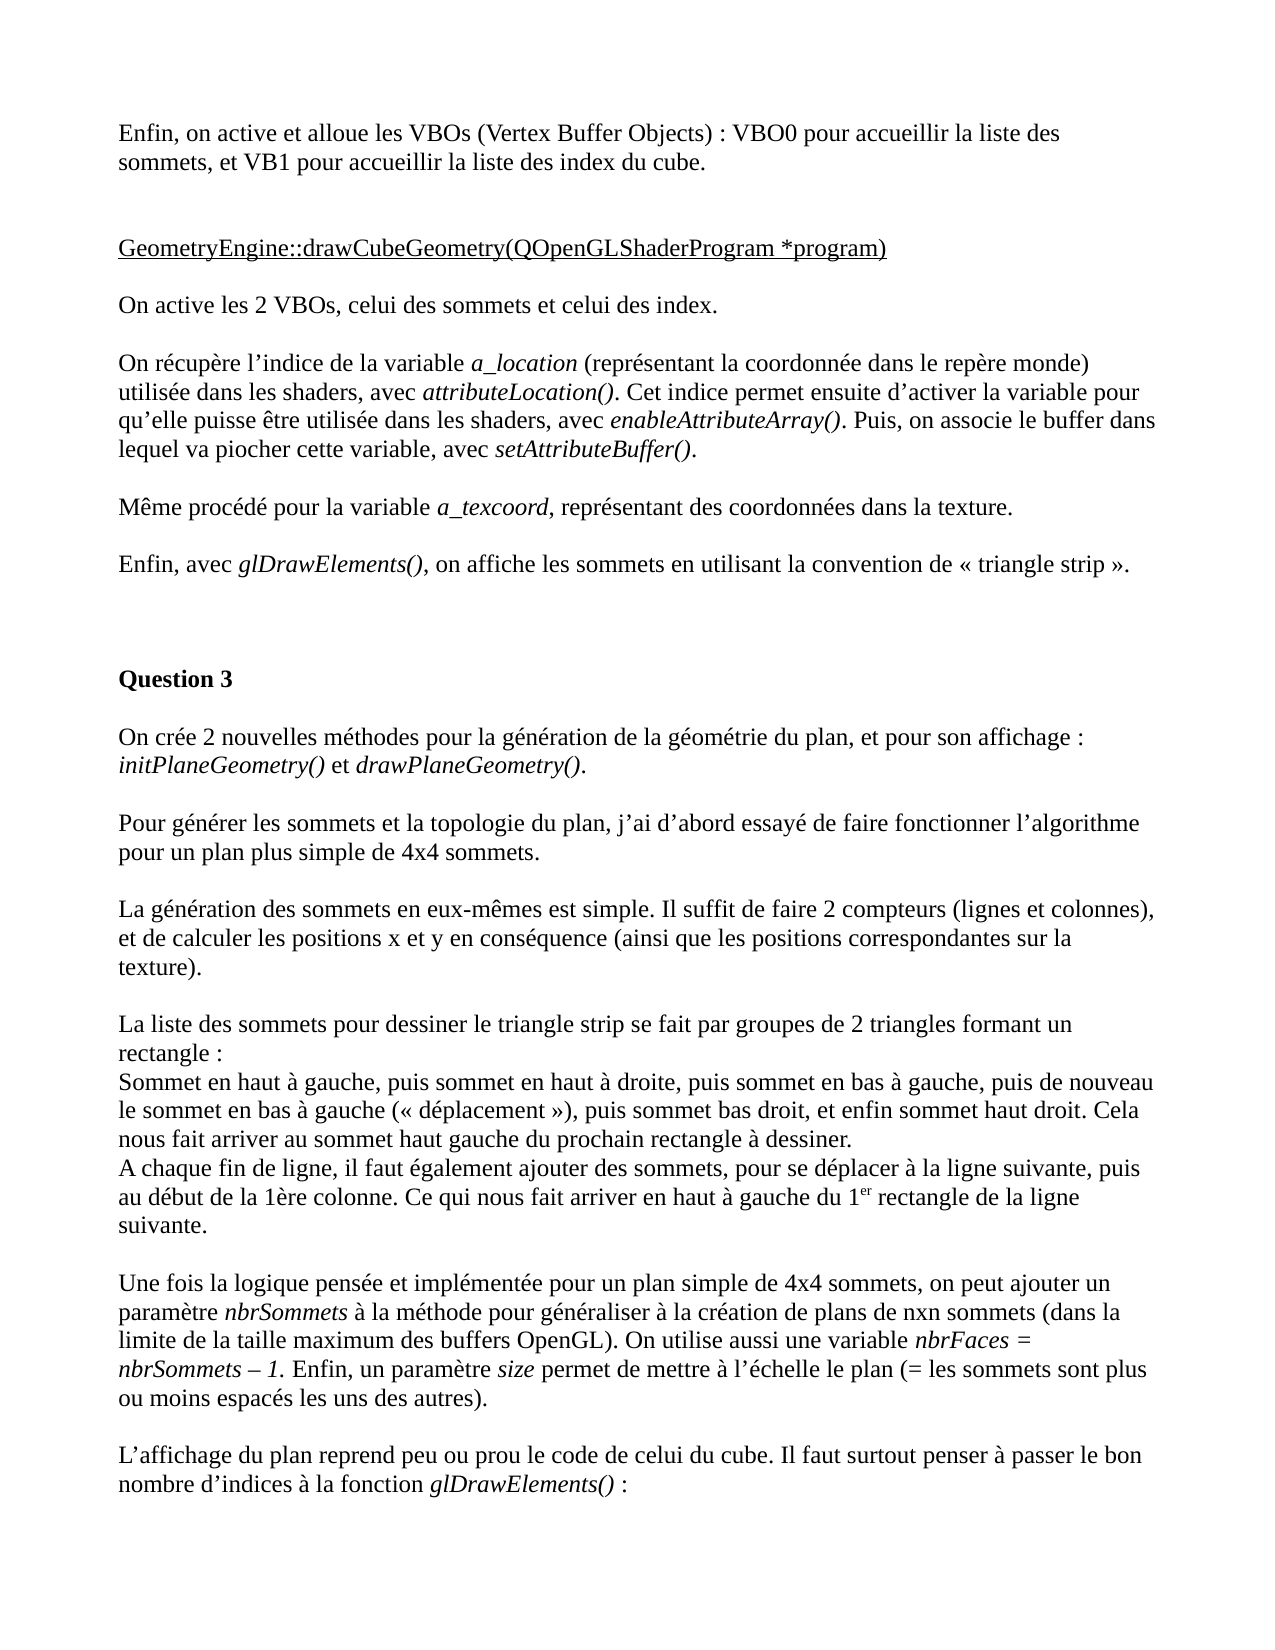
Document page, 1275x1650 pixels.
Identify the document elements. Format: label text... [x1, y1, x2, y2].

text La liste des sommets pour dessiner le triangle strip se fait par groupes de 2 triangles formant un rectangle : [118, 1009, 1157, 1067]
text A chaque fin de ligne, il faut également ajouter des sommets, pour se déplacer à la ligne suivante, puis au début de la 1ère colonne. Ce qui nous fait arriver en haut à gauche du 1er rectangle de la ligne suivante. [118, 1153, 1157, 1239]
text Question 3 [118, 664, 1157, 693]
text L’affichage du plan reprend peu ou prou le code de celui du cube. Il faut surtout penser à passer le bon nombre d’indices à la fonction glDrawElements() : [118, 1441, 1157, 1498]
text Enfin, on active et alloue les VBOs (Vertex Buffer Objects) : VBO0 pour accueillir la liste des sommets, et VB1 pour accueillir la liste des index du cube. [118, 118, 1157, 176]
text Une fois la logique pensée et implémentée pour un plan simple de 4x4 sommets, on peut ajouter un paramètre nbrSommets à la méthode pour généraliser à la création de plans de nxn sommets (dans la limite de la taille maximum des buffers OpenGL). On utilise aussi une variable nbrFaces = nbrSommets – 1. Enfin, un paramètre size permet de mettre à l’échelle le plan (= les sommets sont plus ou moins espacés les uns des autres). [118, 1268, 1157, 1412]
text Pour générer les sommets et la topologie du plan, j’ai d’abord essayé de faire fonctionner l’algorithme pour un plan plus simple de 4x4 sommets. [118, 808, 1157, 866]
text Enfin, avec glDrawElements(), on affiche les sommets en utilisant la convention de « triangle strip ». [118, 549, 1157, 578]
text La génération des sommets en eux-mêmes est simple. Il suffit de faire 2 compteurs (lignes et colonnes), et de calculer les positions x et y en conséquence (ainsi que les positions correspondantes sur la texture). [118, 894, 1157, 981]
text GeometryEngine::drawCubeGeometry(QOpenGLShaderProgram *program) [118, 233, 1157, 262]
text Même procédé pour la variable a_texcoord, représentant des coordonnées dans la texture. [118, 492, 1157, 521]
text On active les 2 VBOs, celui des sommets et celui des index. [118, 291, 1157, 319]
text On récupère l’indice de la variable a_location (représentant la coordonnée dans le repère monde) utilisée dans les shaders, avec attributeLocation(). Cet indice permet ensuite d’activer la variable pour qu’elle puisse être utilisée dans les shaders, avec enableAttributeArray(). Puis, on associe le buffer dans lequel va piocher cette variable, avec setAttributeBuffer(). [118, 348, 1157, 463]
text On crée 2 nouvelles méthodes pour la génération de la géométrie du plan, et pour son affichage : initPlaneGeometry() et drawPlaneGeometry(). [118, 722, 1157, 779]
text Sommet en haut à gauche, puis sommet en haut à droite, puis sommet en bas à gauche, puis de nouveau le sommet en bas à gauche (« déplacement »), puis sommet bas droit, et enfin sommet haut droit. Cela nous fait arriver au sommet haut gauche du prochain rectangle à dessiner. [118, 1067, 1157, 1153]
